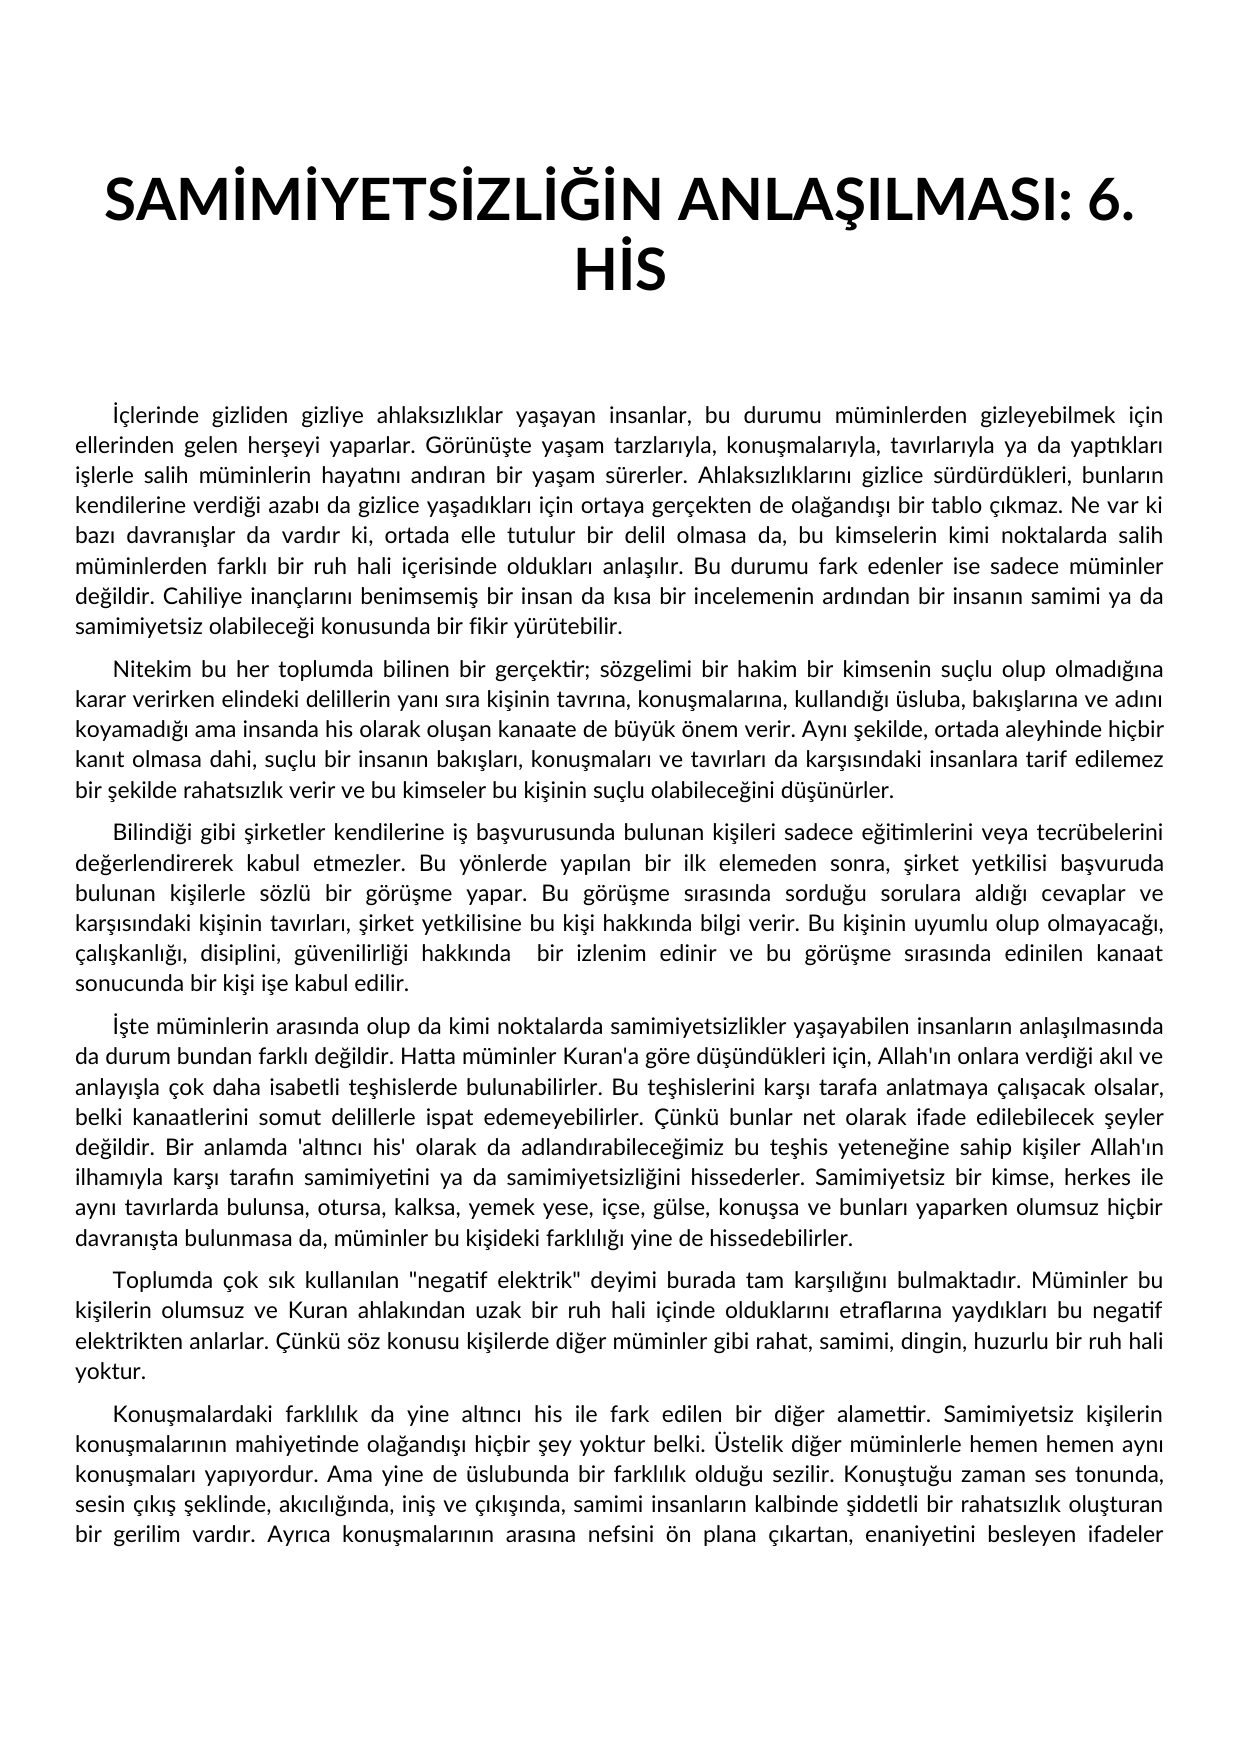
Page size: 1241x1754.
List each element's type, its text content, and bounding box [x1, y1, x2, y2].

text Nitekim bu her toplumda bilinen bir gerçektir; sözgelimi bir hakim bir kimsenin suçlu olup olmadığına karar verirken elindeki delillerin yanı sıra kişinin tavrına, konuşmalarına, kullandığı üsluba, bakışlarına ve adını koyamadığı ama insanda his olarak oluşan kanaate de büyük önem verir. Aynı şekilde, ortada aleyhinde hiçbir kanıt olmasa dahi, suçlu bir insanın bakışları, konuşmaları ve tavırları da karşısındaki insanlara tarif edilemez bir şekilde rahatsızlık verir ve bu kimseler bu kişinin suçlu olabileceğini düşünürler. [75, 654, 1165, 803]
subtitle SAMİMİYETSİZLİĞİN ANLAŞILMASI: 6. HİS [75, 162, 1165, 302]
text Bilindiği gibi şirketler kendilerine iş başvurusunda bulunan kişileri sadece eğitimlerini veya tecrübelerini değerlendirerek kabul etmezler. Bu yönlerde yapılan bir ilk elemeden sonra, şirket yetkilisi başvuruda bulunan kişilerle sözlü bir görüşme yapar. Bu görüşme sırasında sorduğu sorulara aldığı cevaplar ve karşısındaki kişinin tavırları, şirket yetkilisine bu kişi hakkında bilgi verir. Bu kişinin uyumlu olup olmayacağı, çalışkanlığı, disiplini, güvenilirliği hakkında bir izlenim edinir ve bu görüşme sırasında edinilen kanaat sonucunda bir kişi işe kabul edilir. [75, 818, 1165, 997]
text Konuşmalardaki farklılık da yine altıncı his ile fark edilen bir diğer alamettir. Samimiyetsiz kişilerin konuşmalarının mahiyetinde olağandışı hiçbir şey yoktur belki. Üstelik diğer müminlerle hemen hemen aynı konuşmaları yapıyordur. Ama yine de üslubunda bir farklılık olduğu sezilir. Konuştuğu zaman ses tonunda, sesin çıkış şeklinde, akıcılığında, iniş ve çıkışında, samimi insanların kalbinde şiddetli bir rahatsızlık oluşturan bir gerilim vardır. Ayrıca konuşmalarının arasına nefsini ön plana çıkartan, enaniyetini besleyen ifadeler [75, 1399, 1165, 1548]
text İçlerinde gizliden gizliye ahlaksızlıklar yaşayan insanlar, bu durumu müminlerden gizleyebilmek için ellerinden gelen herşeyi yaparlar. Görünüşte yaşam tarzlarıyla, konuşmalarıyla, tavırlarıyla ya da yaptıkları işlerle salih müminlerin hayatını andıran bir yaşam sürerler. Ahlaksızlıklarını gizlice sürdürdükleri, bunların kendilerine verdiği azabı da gizlice yaşadıkları için ortaya gerçekten de olağandışı bir tablo çıkmaz. Ne var ki bazı davranışlar da vardır ki, ortada elle tutulur bir delil olmasa da, bu kimselerin kimi noktalarda salih müminlerden farklı bir ruh hali içerisinde oldukları anlaşılır. Bu durumu fark edenler ise sadece müminler değildir. Cahiliye inançlarını benimsemiş bir insan da kısa bir incelemenin ardından bir insanın samimi ya da samimiyetsiz olabileceği konusunda bir fikir yürütebilir. [75, 400, 1165, 639]
text İşte müminlerin arasında olup da kimi noktalarda samimiyetsizlikler yaşayabilen insanların anlaşılmasında da durum bundan farklı değildir. Hatta müminler Kuran'a göre düşündükleri için, Allah'ın onlara verdiği akıl ve anlayışla çok daha isabetli teşhislerde bulunabilirler. Bu teşhislerini karşı tarafa anlatmaya çalışacak olsalar, belki kanaatlerini somut delillerle ispat edemeyebilirler. Çünkü bunlar net olarak ifade edilebilecek şeyler değildir. Bir anlamda 'altıncı his' olarak da adlandırabileceğimiz bu teşhis yeteneğine sahip kişiler Allah'ın ilhamıyla karşı tarafın samimiyetini ya da samimiyetsizliğini hissederler. Samimiyetsiz bir kimse, herkes ile aynı tavırlarda bulunsa, otursa, kalksa, yemek yese, içse, gülse, konuşsa ve bunları yaparken olumsuz hiçbir davranışta bulunmasa da, müminler bu kişideki farklılığı yine de hissedebilirler. [75, 1012, 1165, 1251]
text Toplumda çok sık kullanılan "negatif elektrik" deyimi burada tam karşılığını bulmaktadır. Müminler bu kişilerin olumsuz ve Kuran ahlakından uzak bir ruh hali içinde olduklarını etraflarına yaydıkları bu negatif elektrikten anlarlar. Çünkü söz konusu kişilerde diğer müminler gibi rahat, samimi, dingin, huzurlu bir ruh hali yoktur. [75, 1266, 1165, 1384]
